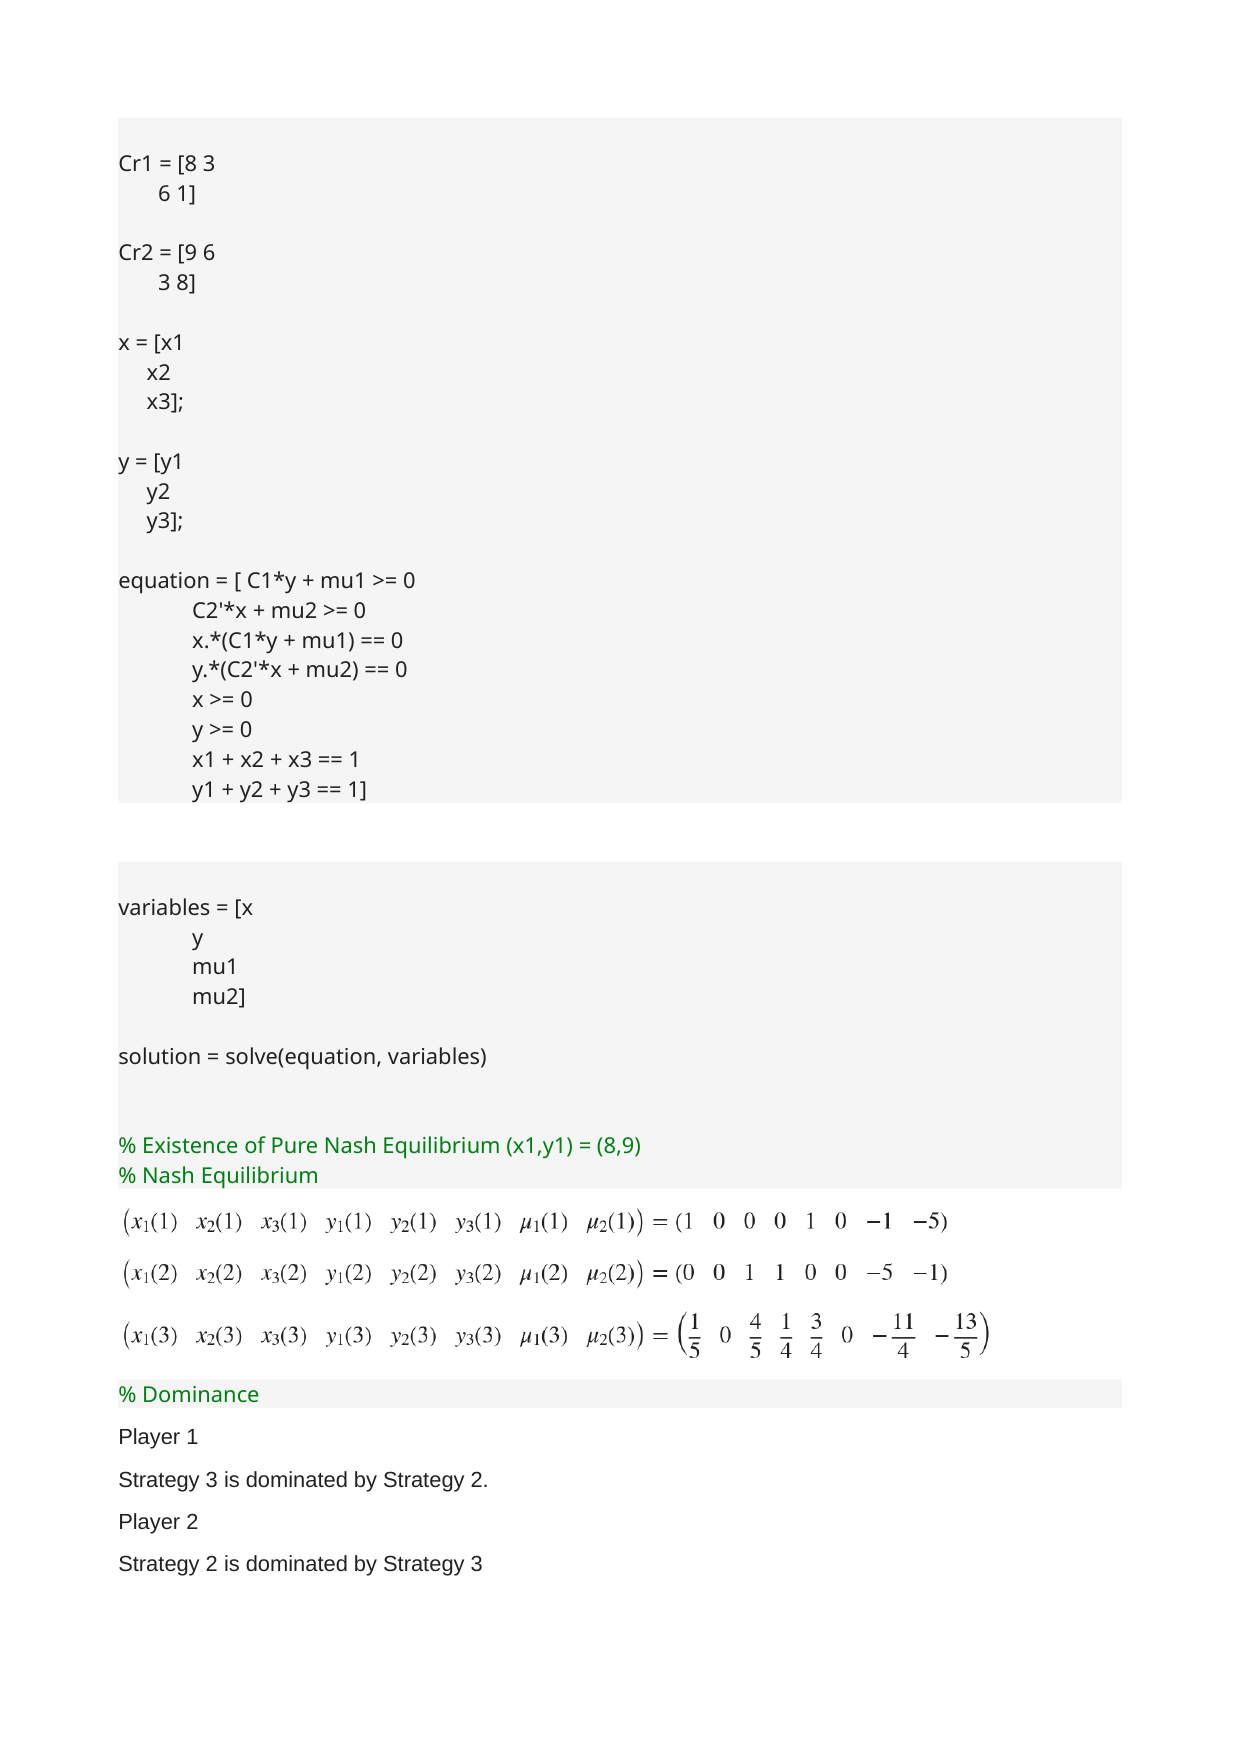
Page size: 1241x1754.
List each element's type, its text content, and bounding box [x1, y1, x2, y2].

text x = [x1 [118, 327, 1122, 356]
text y1 + y2 + y3 == 1] [118, 773, 1122, 803]
text Player 1 [118, 1424, 1122, 1449]
text y >= 0 [118, 714, 1122, 744]
text 6 1] [118, 178, 1122, 207]
text C2'*x + mu2 >= 0 [118, 595, 1122, 624]
picture [118, 1256, 950, 1292]
text equation = [ C1*y + mu1 >= 0 [118, 565, 1122, 595]
text y3]; [118, 505, 1122, 535]
text x2 [118, 356, 1122, 386]
text x1 + x2 + x3 == 1 [118, 744, 1122, 773]
text y2 [118, 476, 1122, 505]
text Strategy 3 is dominated by Strategy 2. [118, 1466, 1122, 1492]
text mu2] [118, 981, 1122, 1011]
text variables = [x [118, 892, 1122, 921]
text Cr2 = [9 6 [118, 237, 1122, 267]
picture [118, 1308, 994, 1365]
text % Dominance [118, 1379, 1122, 1408]
text mu1 [118, 951, 1122, 981]
picture [118, 1205, 950, 1240]
text Strategy 2 is dominated by Strategy 3 [118, 1551, 1122, 1576]
text x >= 0 [118, 684, 1122, 714]
text % Existence of Pure Nash Equilibrium (x1,y1) = (8,9) [118, 1130, 1122, 1160]
text Player 2 [118, 1509, 1122, 1534]
text y = [y1 [118, 446, 1122, 476]
text Cr1 = [8 3 [118, 148, 1122, 178]
text x3]; [118, 386, 1122, 416]
text solution = solve(equation, variables) [118, 1041, 1122, 1070]
text y [118, 921, 1122, 951]
text % Nash Equilibrium [118, 1160, 1122, 1189]
text x.*(C1*y + mu1) == 0 [118, 624, 1122, 654]
text y.*(C2'*x + mu2) == 0 [118, 654, 1122, 684]
text 3 8] [118, 267, 1122, 297]
